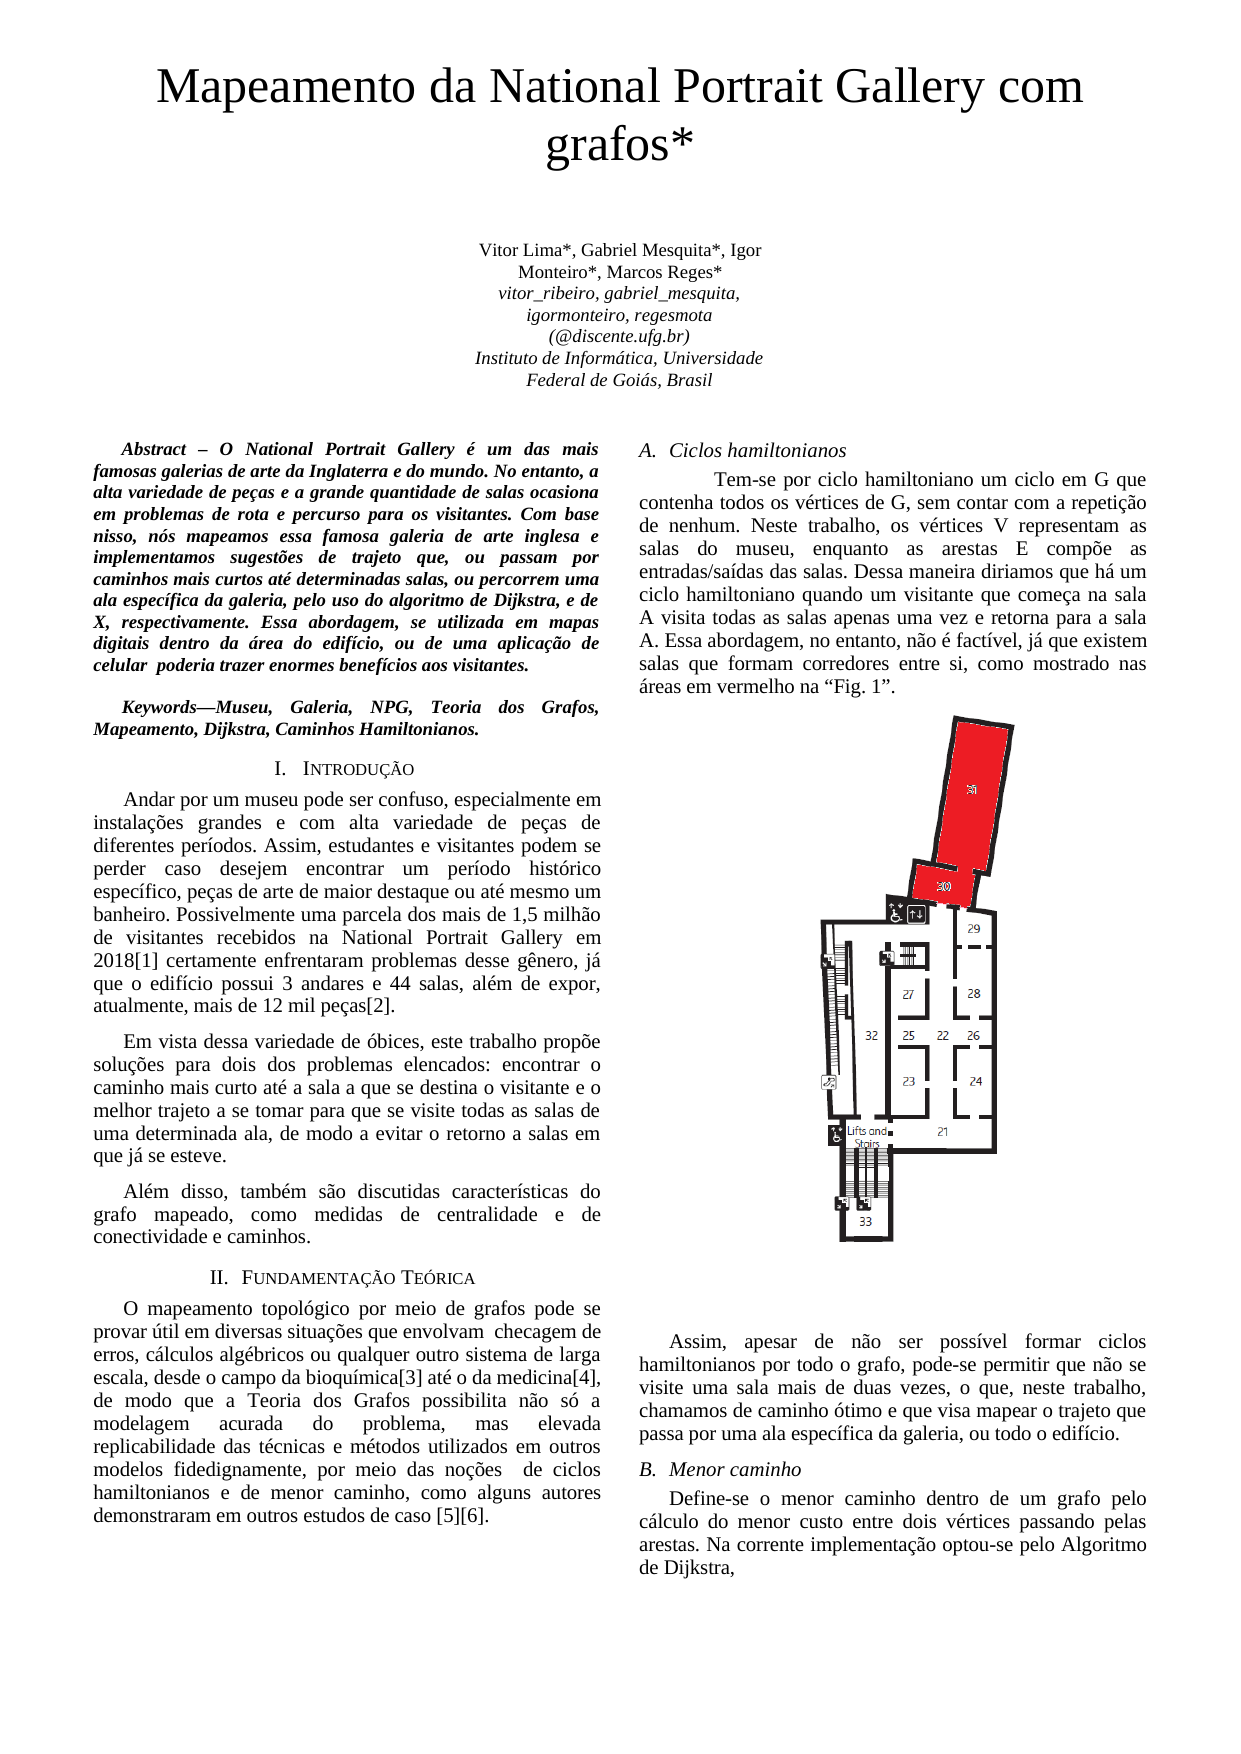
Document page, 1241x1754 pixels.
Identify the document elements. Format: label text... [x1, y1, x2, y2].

text Tem-se por ciclo hamiltoniano um ciclo em G que contenha todos os vértices de G, sem contar com a repetição de nenhum. Neste trabalho, os vértices V representam as salas do museu, enquanto as arestas E compõe as entradas/saídas das salas. Dessa maneira diriamos que há um ciclo hamiltoniano quando um visitante que começa na sala A visita todas as salas apenas uma vez e retorna para a sala A. Essa abordagem, no entanto, não é factível, já que existem salas que formam corredores entre si, como mostrado nas áreas em vermelho na “Fig. 1”. [639, 468, 1147, 698]
text (@discente.ufg.br) [469, 325, 771, 347]
text Abstract – O National Portrait Gallery é um das mais famosas galerias de arte da Inglaterra e do mundo. No entanto, a alta variedade de peças e a grande quantidade de salas ocasiona em problemas de rota e percurso para os visitantes. Com base nisso, nós mapeamos essa famosa galeria de arte inglesa e implementamos sugestões de trajeto que, ou passam por caminhos mais curtos até determinadas salas, ou percorrem uma ala específica da galeria, pelo uso do algoritmo de Dijkstra, e de X, respectivamente. Essa abordagem, se utilizada em mapas digitais dentro da área do edifício, ou de uma aplicação de celular poderia trazer enormes benefícios aos visitantes. [93, 438, 601, 675]
text Em vista dessa variedade de óbices, este trabalho propõe soluções para dois dos problemas elencados: encontrar o caminho mais curto até a sala a que se destina o visitante e o melhor trajeto a se tomar para que se visite todas as salas de uma determinada ala, de modo a evitar o retorno a salas em que já se esteve. [93, 1030, 601, 1167]
subtitle Introdução [93, 756, 601, 780]
text Instituto de Informática, Universidade Federal de Goiás, Brasil [469, 347, 771, 414]
text Além disso, também são discutidas características do grafo mapeado, como medidas de centralidade e de conectividade e caminhos. [93, 1180, 601, 1248]
text O mapeamento topológico por meio de grafos pode se provar útil em diversas situações que envolvam checagem de erros, cálculos algébricos ou qualquer outro sistema de larga escala, desde o campo da bioquímica[3] até o da medicina[4], de modo que a Teoria dos Grafos possibilita não só a modelagem acurada do problema, mas elevada replicabilidade das técnicas e métodos utilizados em outros modelos fidedignamente, por meio das noções de ciclos hamiltonianos e de menor caminho, como alguns autores demonstraram em outros estudos de caso [5][6]. [93, 1298, 601, 1527]
text Define-se o menor caminho dentro de um grafo pelo cálculo do menor custo entre dois vértices passando pelas arestas. Na corrente implementação optou-se pelo Algoritmo de Dijkstra, [639, 1487, 1147, 1579]
text Andar por um museu pode ser confuso, especialmente em instalações grandes e com alta variedade de peças de diferentes períodos. Assim, estudantes e visitantes podem se perder caso desejem encontrar um período histórico específico, peças de arte de maior destaque ou até mesmo um banheiro. Possivelmente uma parcela dos mais de 1,5 milhão de visitantes recebidos na National Portrait Gallery em 2018[1] certamente enfrentaram problemas desse gênero, já que o edifício possui 3 andares e 44 salas, além de expor, atualmente, mais de 12 mil peças[2]. [93, 788, 601, 1017]
text Assim, apesar de não ser possível formar ciclos hamiltonianos por todo o grafo, pode-se permitir que não se visite uma sala mais de duas vezes, o que, neste trabalho, chamamos de caminho ótimo e que visa mapear o trajeto que passa por uma ala específica da galeria, ou todo o edifício. [639, 1330, 1147, 1445]
picture [810, 714, 1020, 1247]
subtitle Menor caminho [639, 1457, 1147, 1481]
text Keywords—Museu, Galeria, NPG, Teoria dos Grafos, Mapeamento, Dijkstra, Caminhos Hamiltonianos. [93, 696, 601, 739]
text Vitor Lima*, Gabriel Mesquita*, Igor Monteiro*, Marcos Reges* vitor_ribeiro, gabriel_mesquita, igormonteiro, regesmota [469, 239, 771, 325]
subtitle Fundamentação Teórica [93, 1265, 601, 1289]
subtitle Ciclos hamiltonianos [639, 438, 1147, 462]
title Mapeamento da National Portrait Gallery com grafos* [93, 56, 1147, 171]
